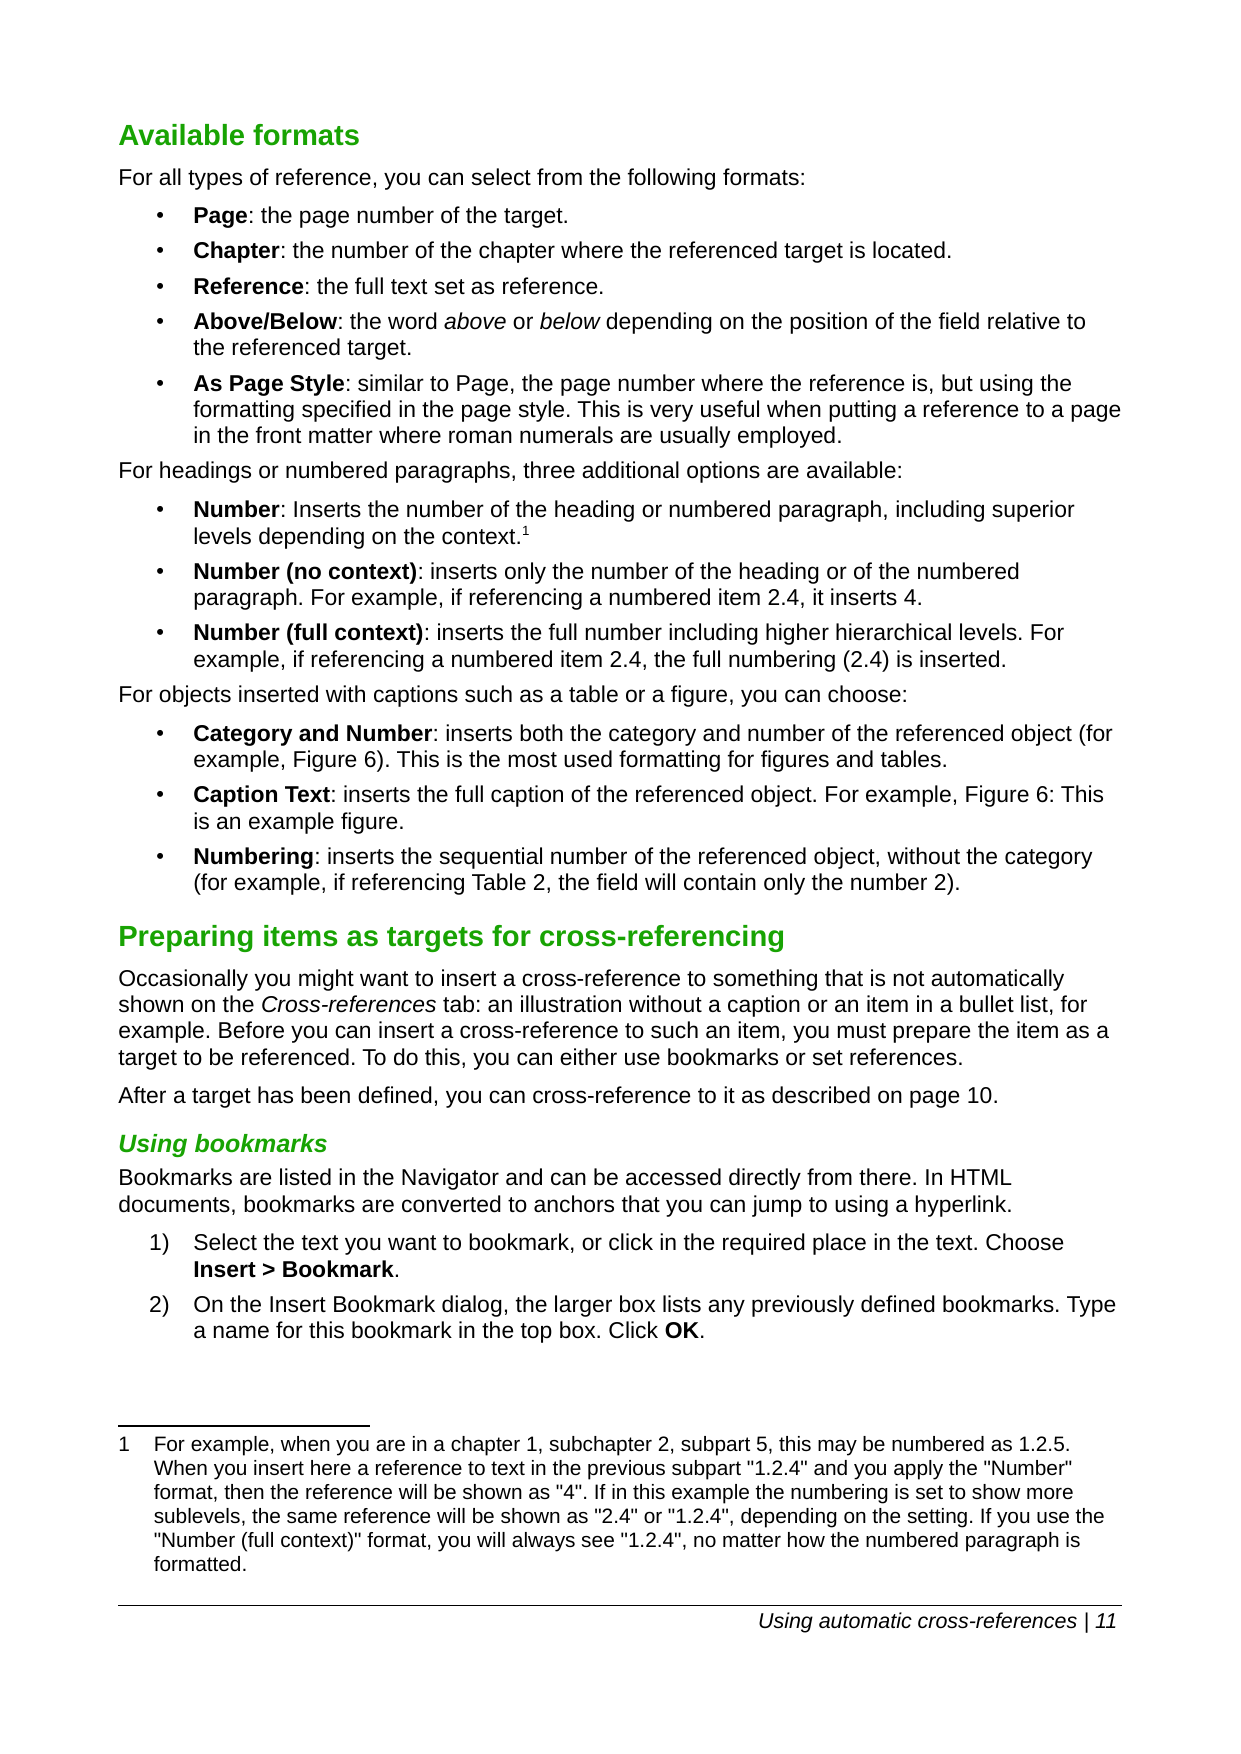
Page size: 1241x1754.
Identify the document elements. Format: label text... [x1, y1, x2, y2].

list Number (full context): inserts the full number including higher hierarchical levels. For example, if referencing a numbered item 2.4, the full numbering (2.4) is inserted. [156, 619, 1122, 672]
subtitle Preparing items as targets for cross-referencing [118, 919, 1122, 953]
list Numbering: inserts the sequential number of the referenced object, without the category (for example, if referencing Table 2, the field will contain only the number 2). [156, 843, 1122, 896]
list Number: Inserts the number of the heading or numbered paragraph, including superior levels depending on the context. [156, 496, 1122, 549]
list For example, when you are in a chapter 1, subchapter 2, subpart 5, this may be numbered as 1.2.5. When you insert here a reference to text in the previous subpart "1.2.4" and you apply the "Number" format, then the reference will be shown as "4". If in this example the numbering is set to show more sublevels, the same reference will be shown as "2.4" or "1.2.4", depending on the setting. If you use the "Number (full context)" format, you will always see "1.2.4", no matter how the numbered paragraph is formatted. [118, 1432, 1122, 1576]
list Number (no context): inserts only the number of the heading or of the numbered paragraph. For example, if referencing a numbered item 2.4, it inserts 4. [156, 558, 1122, 611]
list Bookmarks are listed in the Navigator and can be accessed directly from there. In HTML documents, bookmarks are converted to anchors that you can jump to using a hyperlink. [118, 1164, 1122, 1217]
list Category and Number: inserts both the category and number of the referenced object (for example, Figure 6). This is the most used formatting for figures and tables. [156, 720, 1122, 772]
list Above/Below: the word above or below depending on the position of the field relative to the referenced target. [156, 308, 1122, 361]
subtitle Available formats [118, 118, 1122, 152]
list For all types of reference, you can select from the following formats: [118, 163, 1122, 190]
list For objects inserted with captions such as a table or a figure, you can choose: [118, 681, 1122, 707]
list Page: the page number of the target. [156, 202, 1122, 229]
list On the Insert Bookmark dialog, the larger box lists any previously defined bookmarks. Type a name for this bookmark in the top box. Click OK. [169, 1291, 1122, 1344]
list As Page Style: similar to Page, the page number where the reference is, but using the formatting specified in the page style. This is very useful when putting a reference to a page in the front matter where roman numerals are usually employed. [156, 369, 1122, 448]
list Reference: the full text set as reference. [156, 273, 1122, 299]
subtitle Using bookmarks [118, 1129, 1122, 1158]
list Caption Text: inserts the full caption of the referenced object. For example, Figure 6: This is an example figure. [156, 781, 1122, 834]
list For headings or numbered paragraphs, three additional options are available: [118, 457, 1122, 484]
text Occasionally you might want to insert a cross-reference to something that is not automatically shown on the Cross-references tab: an illustration without a caption or an item in a bullet list, for example. Before you can insert a cross-reference to such an item, you must prepare the item as a target to be referenced. To do this, you can either use bookmarks or set references. [118, 964, 1122, 1070]
list Select the text you want to bookmark, or click in the required place in the text. Choose Insert > Bookmark. [169, 1229, 1122, 1282]
text After a target has been defined, you can cross-reference to it as described on page 10. [118, 1082, 1122, 1109]
list Chapter: the number of the chapter where the referenced target is located. [156, 237, 1122, 264]
